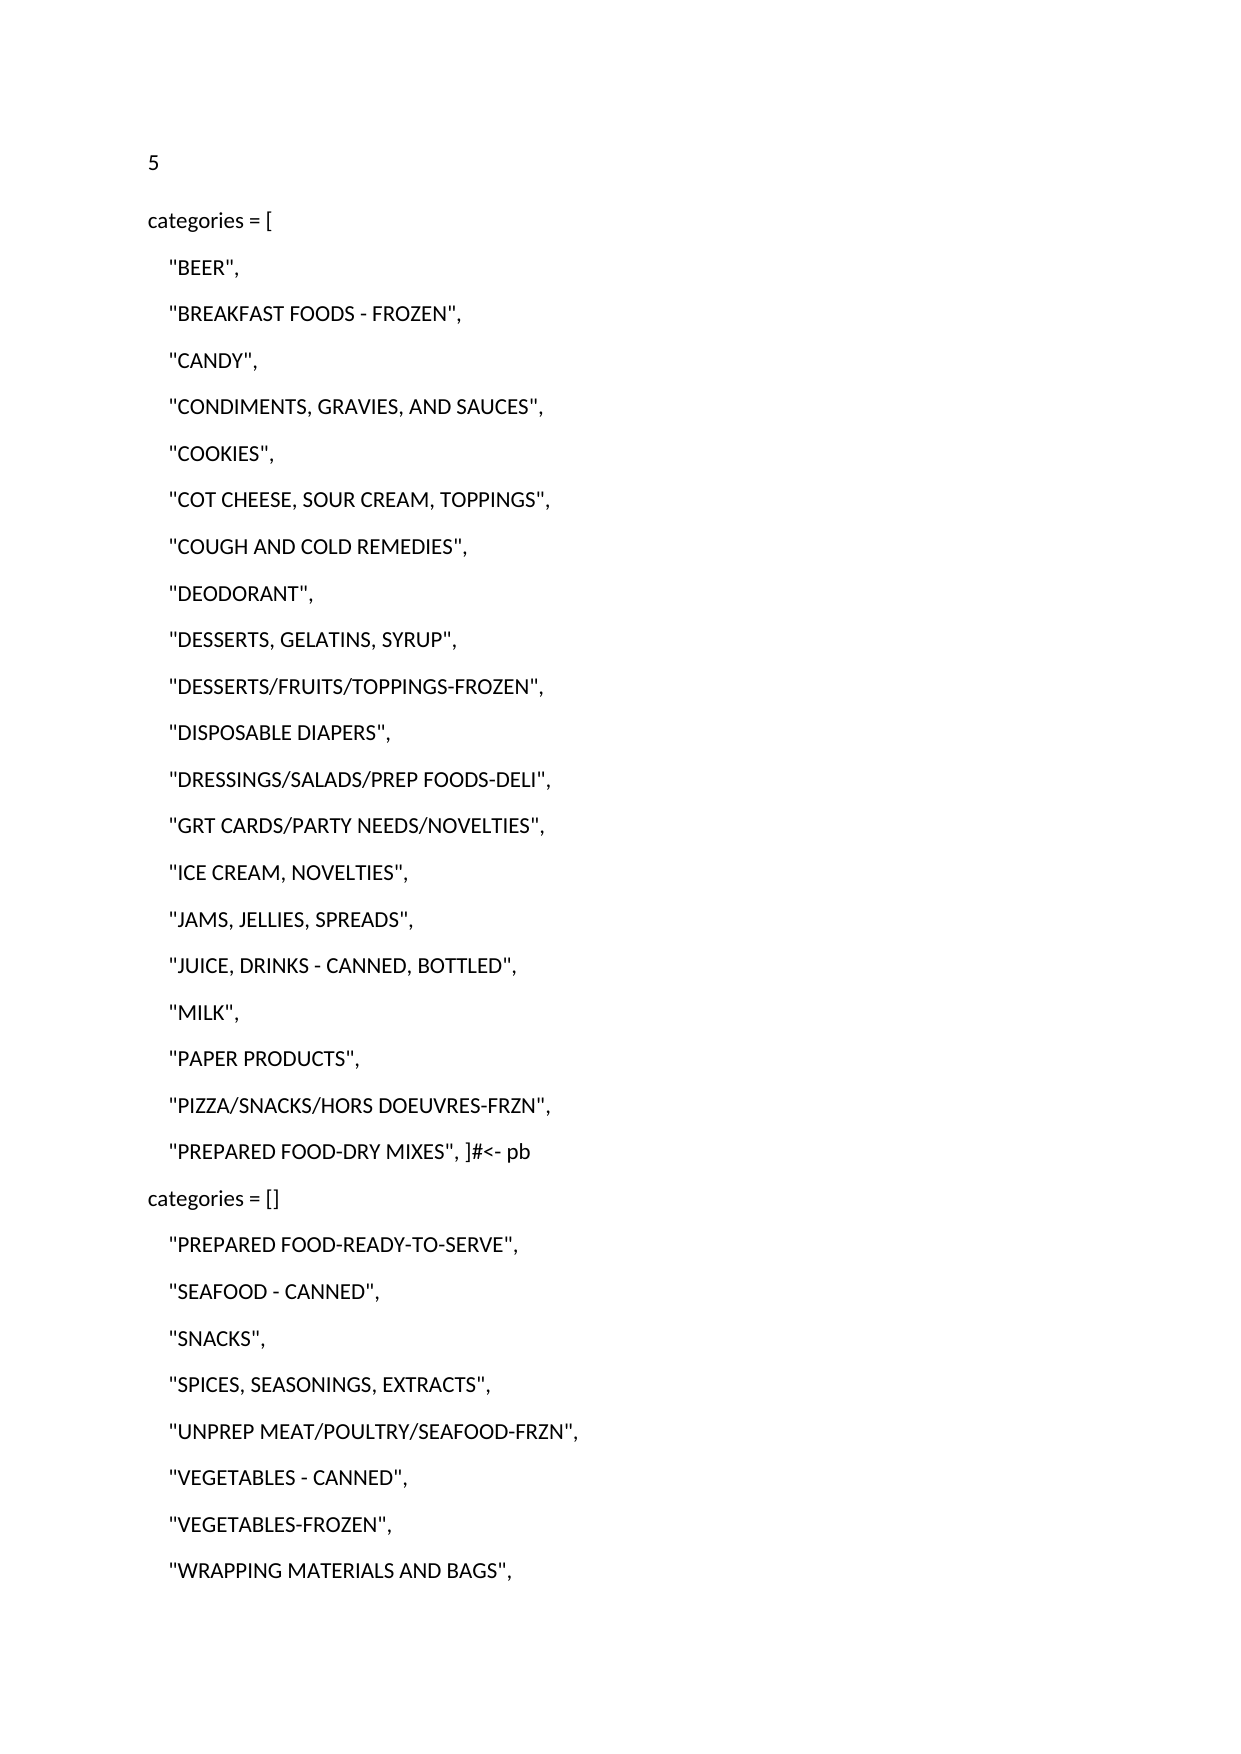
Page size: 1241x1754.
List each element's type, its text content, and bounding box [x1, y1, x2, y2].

text categories = [] [148, 1184, 1093, 1212]
text "COT CHEESE, SOUR CREAM, TOPPINGS", [148, 486, 1093, 514]
text 5 [148, 148, 1093, 176]
text "SPICES, SEASONINGS, EXTRACTS", [148, 1370, 1093, 1398]
text "CONDIMENTS, GRAVIES, AND SAUCES", [148, 392, 1093, 421]
text "UNPREP MEAT/POULTRY/SEAFOOD-FRZN", [148, 1417, 1093, 1445]
text "VEGETABLES-FROZEN", [148, 1510, 1093, 1538]
text "SNACKS", [148, 1324, 1093, 1352]
text "GRT CARDS/PARTY NEEDS/NOVELTIES", [148, 812, 1093, 839]
text "MILK", [148, 998, 1093, 1026]
text categories = [ [148, 206, 1093, 234]
text "PIZZA/SNACKS/HORS DOEUVRES-FRZN", [148, 1091, 1093, 1119]
text "COUGH AND COLD REMEDIES", [148, 532, 1093, 560]
text "DISPOSABLE DIAPERS", [148, 718, 1093, 746]
text "WRAPPING MATERIALS AND BAGS", [148, 1557, 1093, 1584]
text "COOKIES", [148, 439, 1093, 467]
text "BEER", [148, 253, 1093, 281]
text "PREPARED FOOD-DRY MIXES", ]#<- pb [148, 1137, 1093, 1166]
text "JAMS, JELLIES, SPREADS", [148, 905, 1093, 933]
text "CANDY", [148, 346, 1093, 374]
text "ICE CREAM, NOVELTIES", [148, 858, 1093, 886]
text "SEAFOOD - CANNED", [148, 1277, 1093, 1305]
text "PAPER PRODUCTS", [148, 1044, 1093, 1072]
text "PREPARED FOOD-READY-TO-SERVE", [148, 1231, 1093, 1259]
text "VEGETABLES - CANNED", [148, 1463, 1093, 1491]
text "JUICE, DRINKS - CANNED, BOTTLED", [148, 951, 1093, 979]
text "DESSERTS/FRUITS/TOPPINGS-FROZEN", [148, 672, 1093, 700]
text "DRESSINGS/SALADS/PREP FOODS-DELI", [148, 765, 1093, 793]
text "DESSERTS, GELATINS, SYRUP", [148, 625, 1093, 653]
text "DEODORANT", [148, 579, 1093, 607]
text "BREAKFAST FOODS - FROZEN", [148, 299, 1093, 327]
